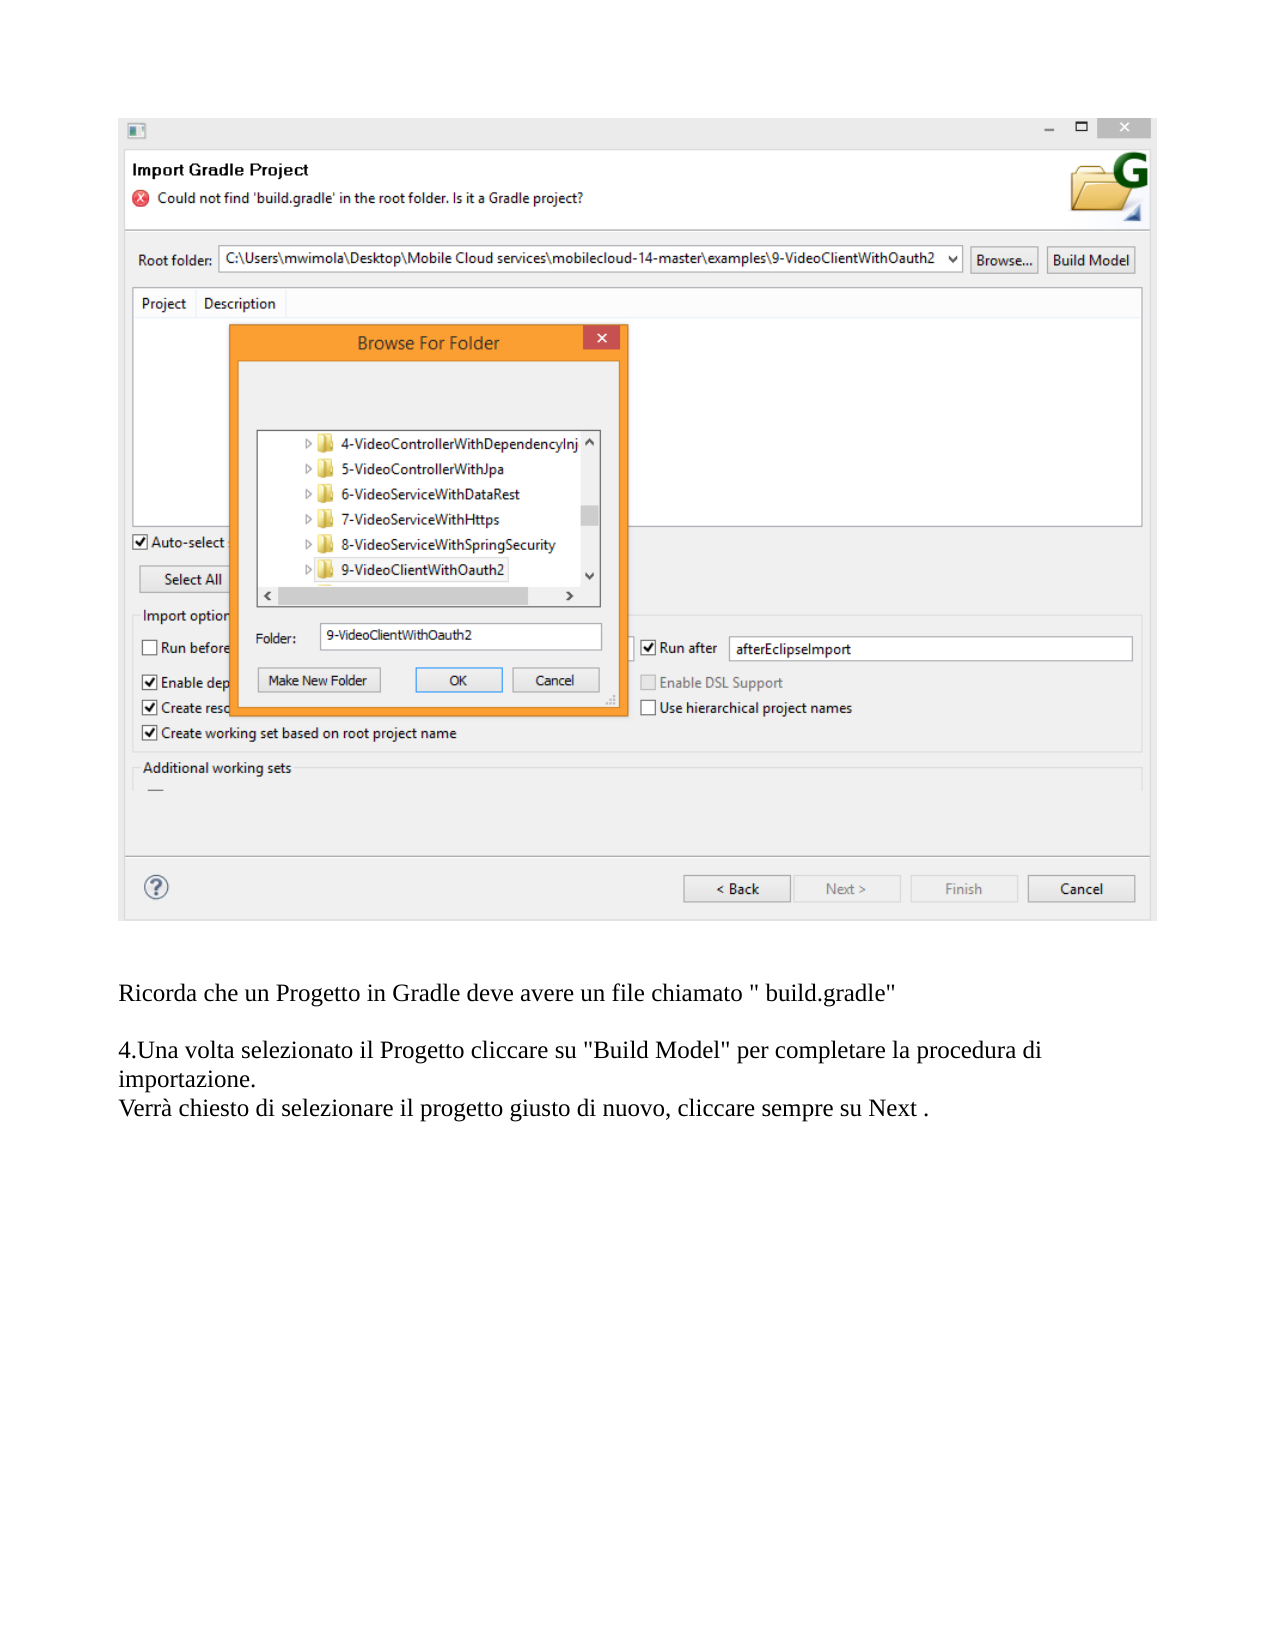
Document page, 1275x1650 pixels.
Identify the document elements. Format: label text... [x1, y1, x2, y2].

text Verrà chiesto di selezionare il progetto giusto di nuovo, cliccare sempre su Next . [118, 1093, 1157, 1121]
text 4.Una volta selezionato il Progetto cliccare su "Build Model" per completare la procedura di importazione. [118, 1035, 1157, 1093]
text Ricorda che un Progetto in Gradle deve avere un file chiamato " build.gradle" [118, 978, 1157, 1006]
